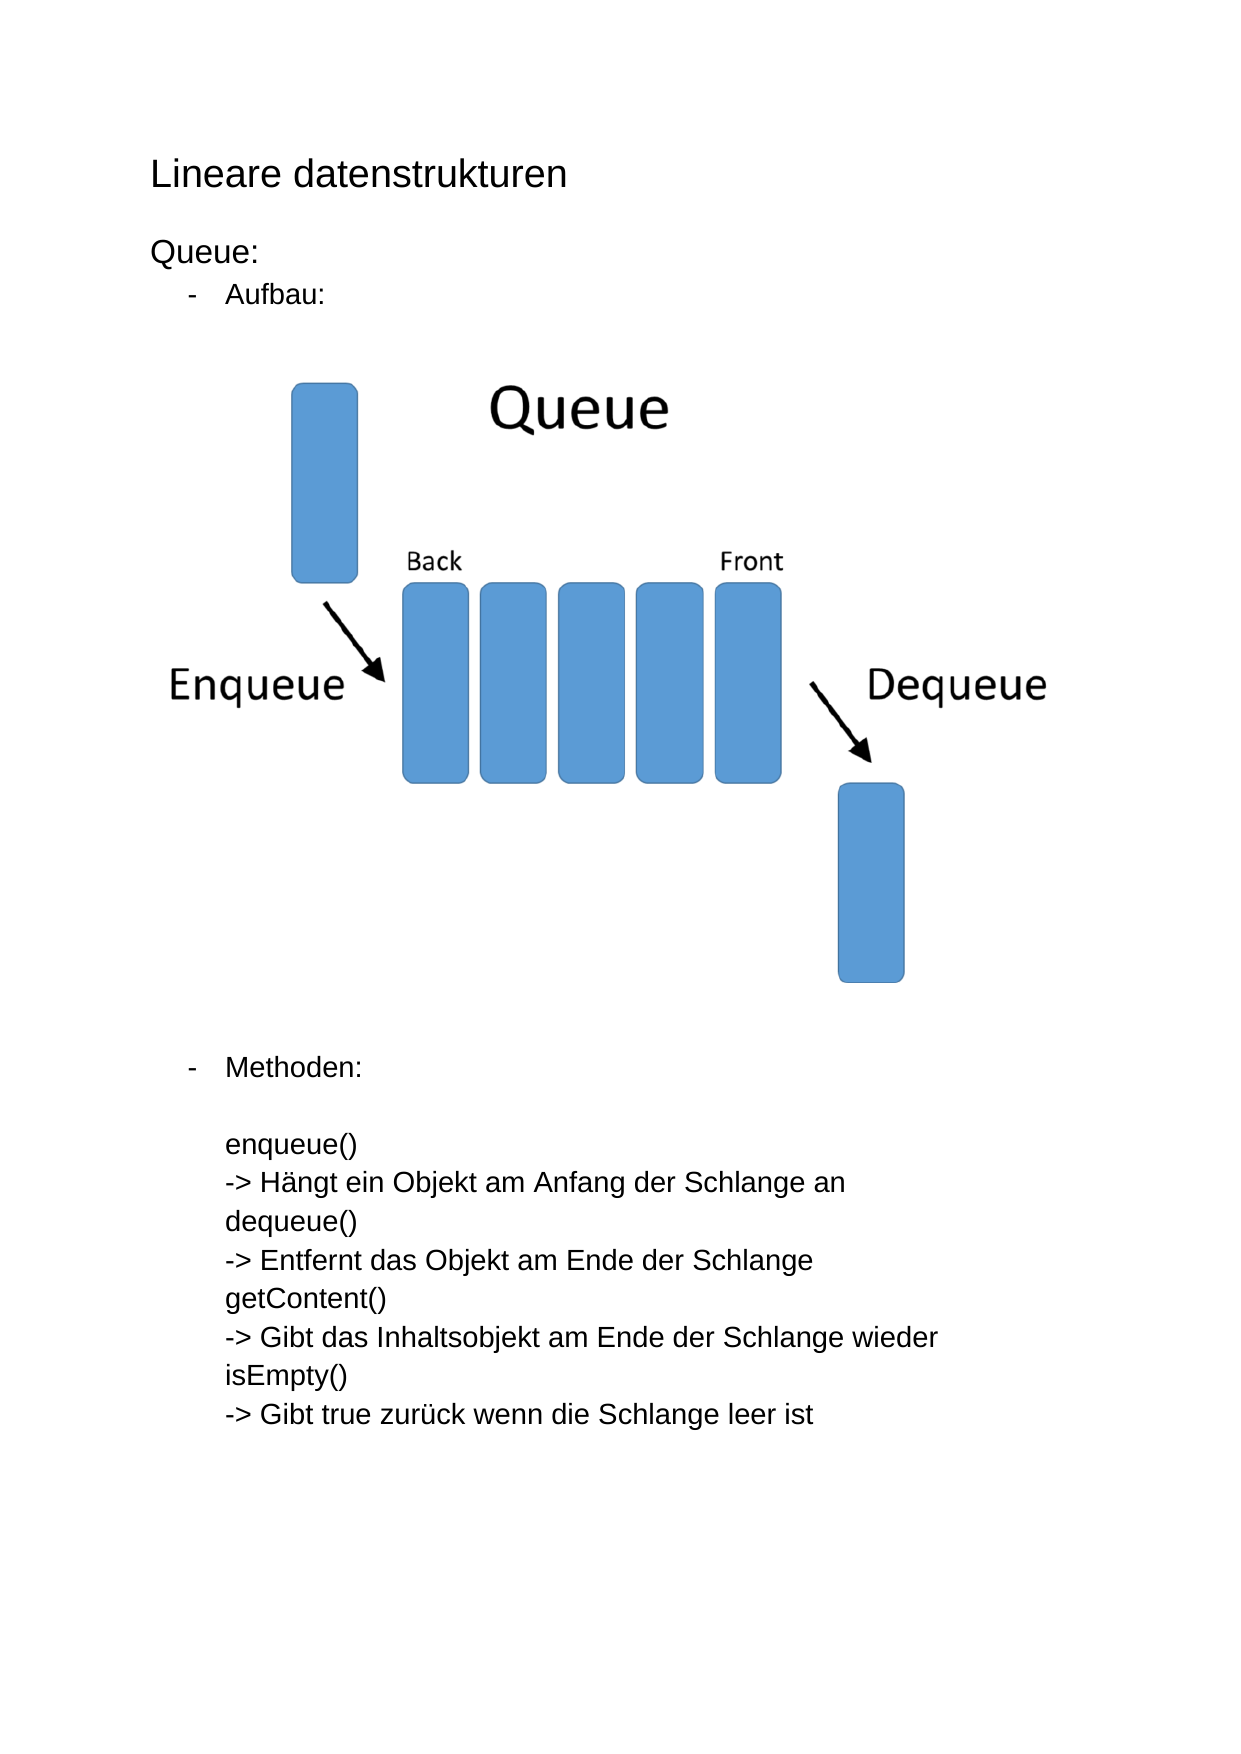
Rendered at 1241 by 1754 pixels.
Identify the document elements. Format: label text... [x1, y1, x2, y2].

text -> Entfernt das Objekt am Ende der Schlange [225, 1242, 1090, 1276]
text -> Gibt das Inhaltsobjekt am Ende der Schlange wieder [225, 1319, 1090, 1353]
list Aufbau: [187, 277, 1090, 310]
text -> Hängt ein Objekt am Anfang der Schlange an [225, 1165, 1090, 1199]
text -> Gibt true zurück wenn die Schlange leer ist [150, 1397, 1090, 1430]
text dequeue() [225, 1204, 1090, 1237]
text enqueue() [225, 1127, 1090, 1160]
text Lineare datenstrukturen [150, 150, 1090, 196]
picture [137, 345, 1078, 983]
text getContent() [225, 1281, 1090, 1314]
text Queue: [150, 233, 1090, 271]
list Methoden: [187, 1050, 1090, 1083]
text isEmpty() [150, 1358, 1090, 1392]
